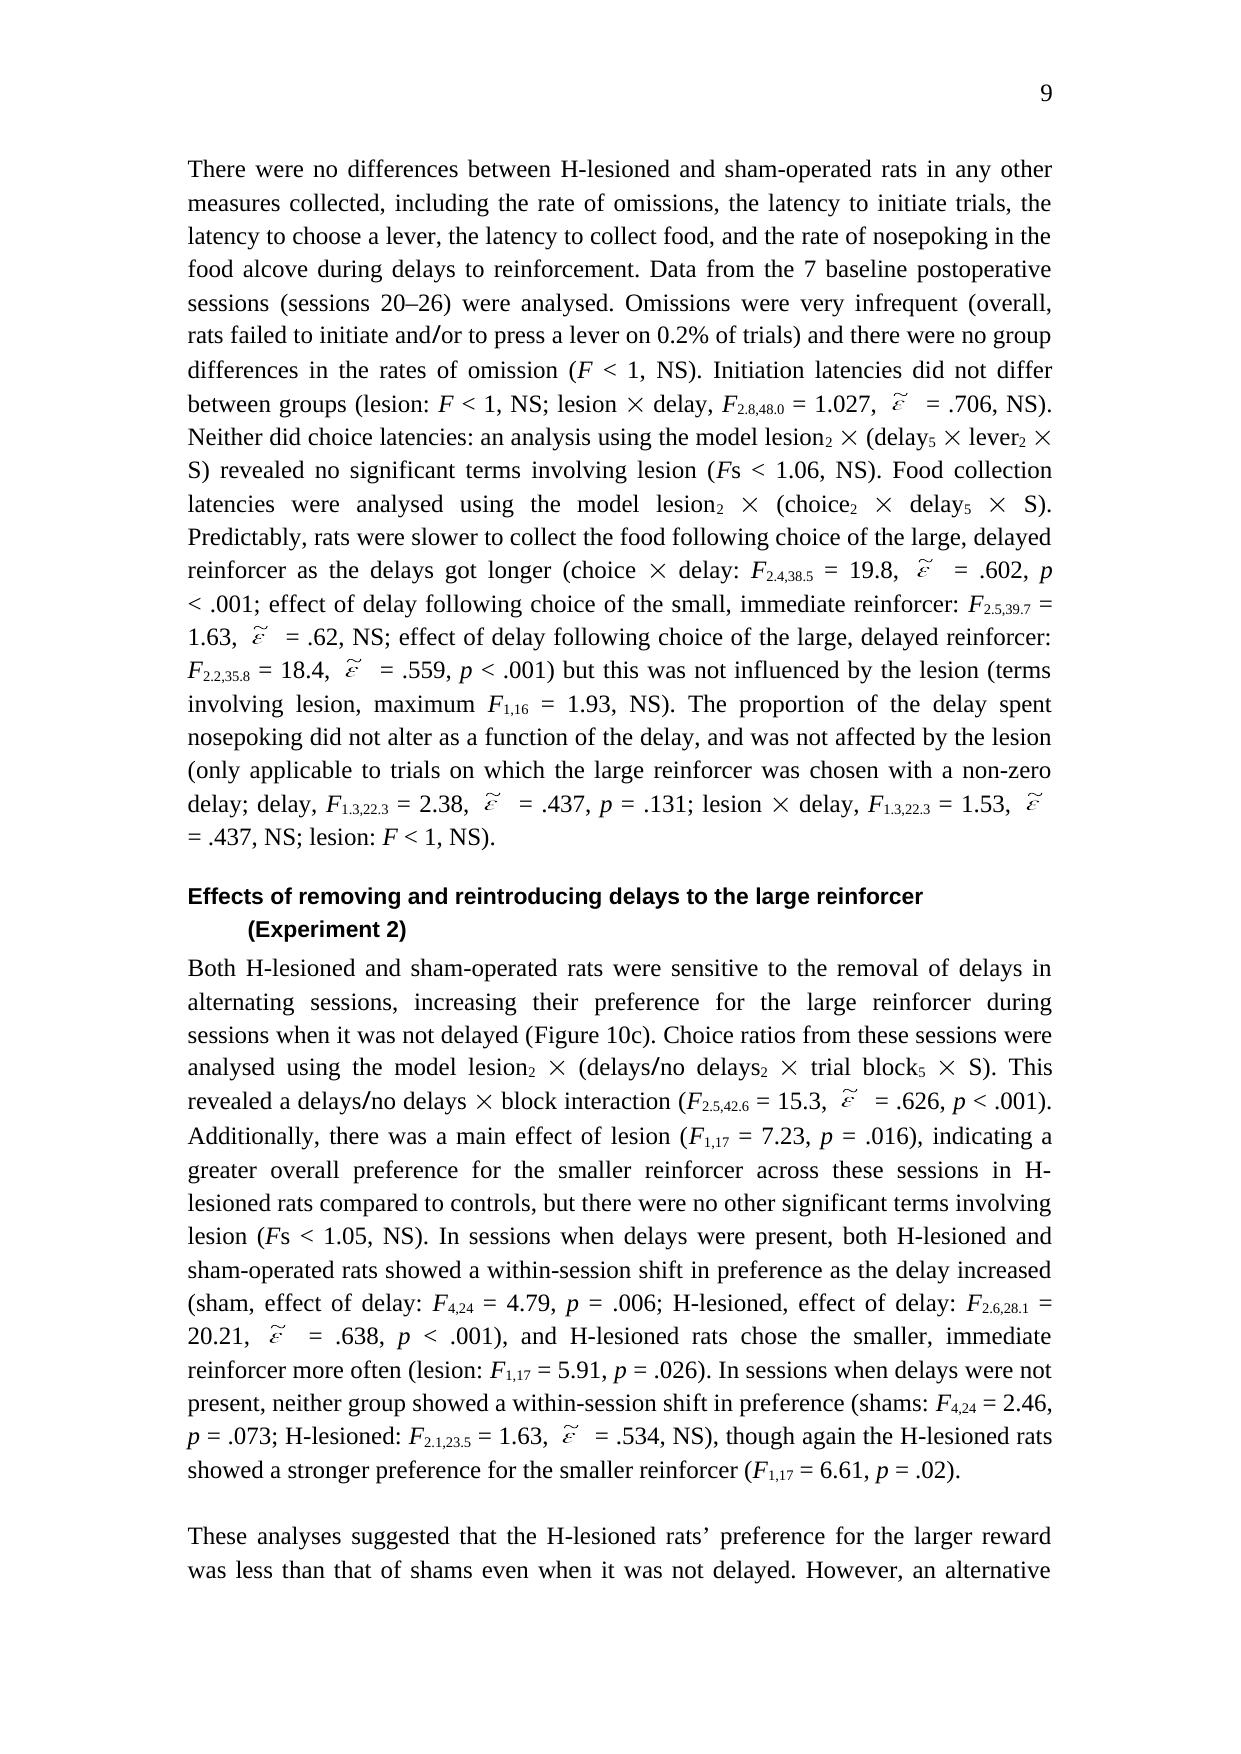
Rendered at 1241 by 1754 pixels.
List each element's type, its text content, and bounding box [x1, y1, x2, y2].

text Both H-lesioned and sham-operated rats were sensitive to the removal of delays in alternating sessions, increasing their preference for the large reinforcer during sessions when it was not delayed (Figure 10c). Choice ratios from these sessions were analysed using the model lesion2  (delays/no delays2  trial block5  S). This revealed a delays/no delays  block interaction (F2.5,42.6 = 15.3, = .626, p < .001). Additionally, there was a main effect of lesion (F1,17 = 7.23, p = .016), indicating a greater overall preference for the smaller reinforcer across these sessions in H-lesioned rats compared to controls, but there were no other significant terms involving lesion (Fs < 1.05, NS). In sessions when delays were present, both H-lesioned and sham-operated rats showed a within-session shift in preference as the delay increased (sham, effect of delay: F4,24 = 4.79, p = .006; H-lesioned, effect of delay: F2.6,28.1 = 20.21, = .638, p < .001), and H-lesioned rats chose the smaller, immediate reinforcer more often (lesion: F1,17 = 5.91, p = .026). In sessions when delays were not present, neither group showed a within-session shift in preference (shams: F4,24 = 2.46, p = .073; H-lesioned: F2.1,23.5 = 1.63, = .534, NS), though again the H-lesioned rats showed a stronger preference for the smaller reinforcer (F1,17 = 6.61, p = .02). [187, 949, 1053, 1483]
text These analyses suggested that the H-lesioned rats’ preference for the larger reward was less than that of shams even when it was not delayed. However, an alternative [187, 1517, 1053, 1583]
text There were no differences between H-lesioned and sham-operated rats in any other measures collected, including the rate of omissions, the latency to initiate trials, the latency to choose a lever, the latency to collect food, and the rate of nosepoking in the food alcove during delays to reinforcement. Data from the 7 baseline postoperative sessions (sessions 20–26) were analysed. Omissions were very infrequent (overall, rats failed to initiate and/or to press a lever on 0.2% of trials) and there were no group differences in the rates of omission (F < 1, NS). Initiation latencies did not differ between groups (lesion: F < 1, NS; lesion  delay, F2.8,48.0 = 1.027, = .706, NS). Neither did choice latencies: an analysis using the model lesion2  (delay5  lever2  S) revealed no significant terms involving lesion (Fs < 1.06, NS). Food collection latencies were analysed using the model lesion2  (choice2  delay5  S). Predictably, rats were slower to collect the food following choice of the large, delayed reinforcer as the delays got longer (choice  delay: F2.4,38.5 = 19.8, = .602, p < .001; effect of delay following choice of the small, immediate reinforcer: F2.5,39.7 = 1.63, = .62, NS; effect of delay following choice of the large, delayed reinforcer: F2.2,35.8 = 18.4, = .559, p < .001) but this was not influenced by the lesion (terms involving lesion, maximum F1,16 = 1.93, NS). The proportion of the delay spent nosepoking did not alter as a function of the delay, and was not affected by the lesion (only applicable to trials on which the large reinforcer was chosen with a non-zero delay; delay, F1.3,22.3 = 2.38, = .437, p = .131; lesion  delay, F1.3,22.3 = 1.53, = .437, NS; lesion: F < 1, NS). [187, 150, 1053, 851]
subtitle Effects of removing and reintroducing delays to the large reinforcer (Experiment 2) [187, 876, 1053, 942]
